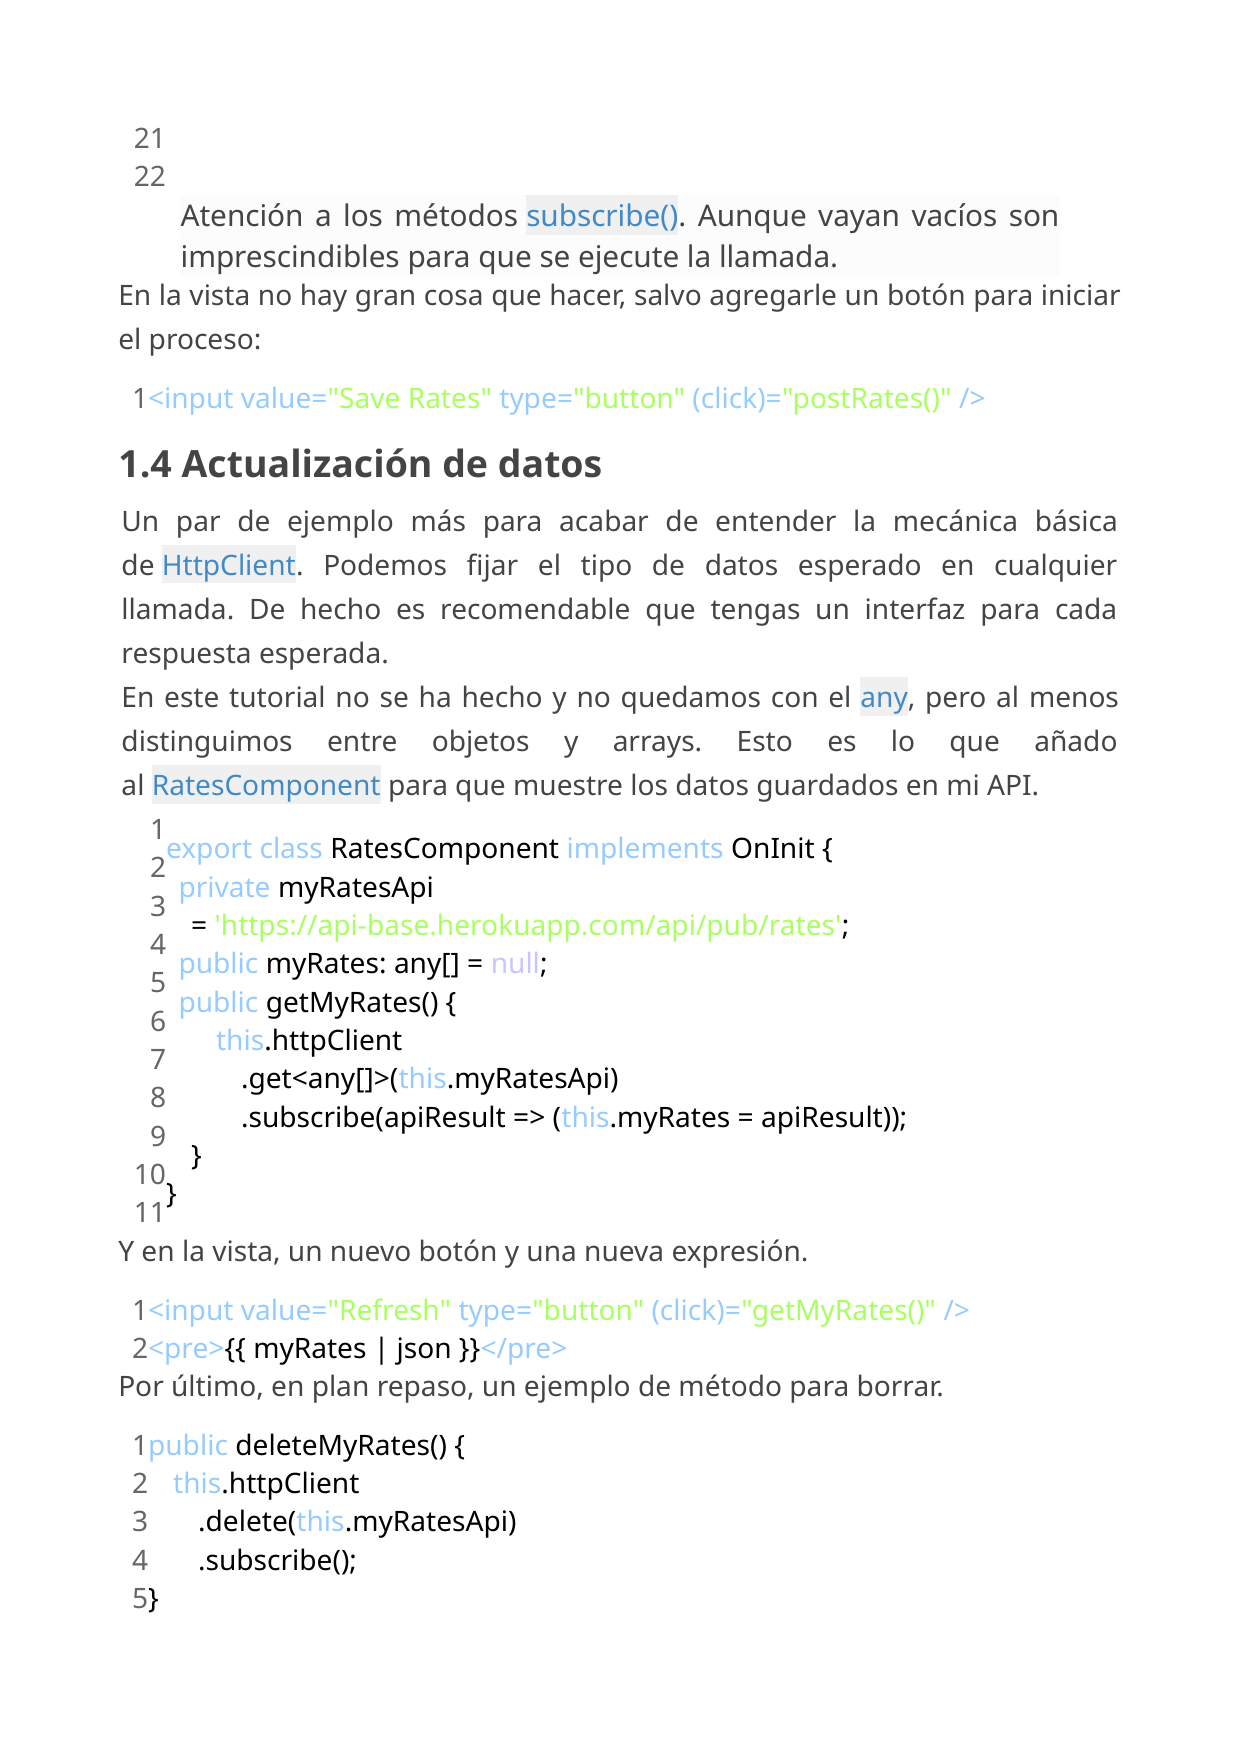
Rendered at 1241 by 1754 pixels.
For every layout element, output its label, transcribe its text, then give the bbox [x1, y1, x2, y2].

table_header public deleteMyRates() { this.httpClient .delete(this.myRatesApi) .subscribe(); } [148, 1425, 561, 1617]
text En la vista no hay gran cosa que hacer, salvo agregarle un botón para iniciar el proceso: [118, 276, 1122, 358]
table_header 1 2 3 4 5 6 7 8 9 10 11 [118, 810, 166, 1231]
text Por último, en plan repaso, un ejemplo de método para borrar. [118, 1366, 1122, 1405]
table_header export class RatesComponent implements OnInit { private myRatesApi = 'https://api-base.herokuapp.com/api/pub/rates'; public myRates: any[] = null; public getMyRates() { this.httpClient .get<any[]>(this.myRatesApi) .subscribe(apiResult => (this.myRates = apiResult)); } } [166, 810, 1003, 1231]
table_header <input value="Save Rates" type="button" (click)="postRates()" /> [148, 378, 1110, 417]
text En este tutorial no se ha hecho y no quedamos con el any, pero al menos distinguimos entre objetos y arrays. Esto es lo que añado al RatesComponent para que muestre los datos guardados en mi API. [121, 677, 1119, 804]
text Y en la vista, un nuevo botón y una nueva expresión. [118, 1231, 1122, 1269]
table_header 1 2 3 4 5 [118, 1425, 148, 1617]
table_header 1 2 [118, 1290, 148, 1366]
table_header 21 22 [118, 118, 166, 195]
table_header [166, 118, 932, 195]
text Un par de ejemplo más para acabar de entender la mecánica básica de HttpClient. Podemos fijar el tipo de datos esperado en cualquier llamada. De hecho es recomendable que tengas un interfaz para cada respuesta esperada. [121, 501, 1119, 672]
table_header <input value="Refresh" type="button" (click)="getMyRates()" /> <pre>{{ myRates | json }}</pre> [148, 1290, 1085, 1366]
text Atención a los métodos subscribe(). Aunque vayan vacíos son imprescindibles para que se ejecute la llamada. [180, 195, 1060, 276]
table_header 1 [118, 378, 148, 417]
subtitle 1.4 Actualización de datos [118, 437, 1122, 488]
